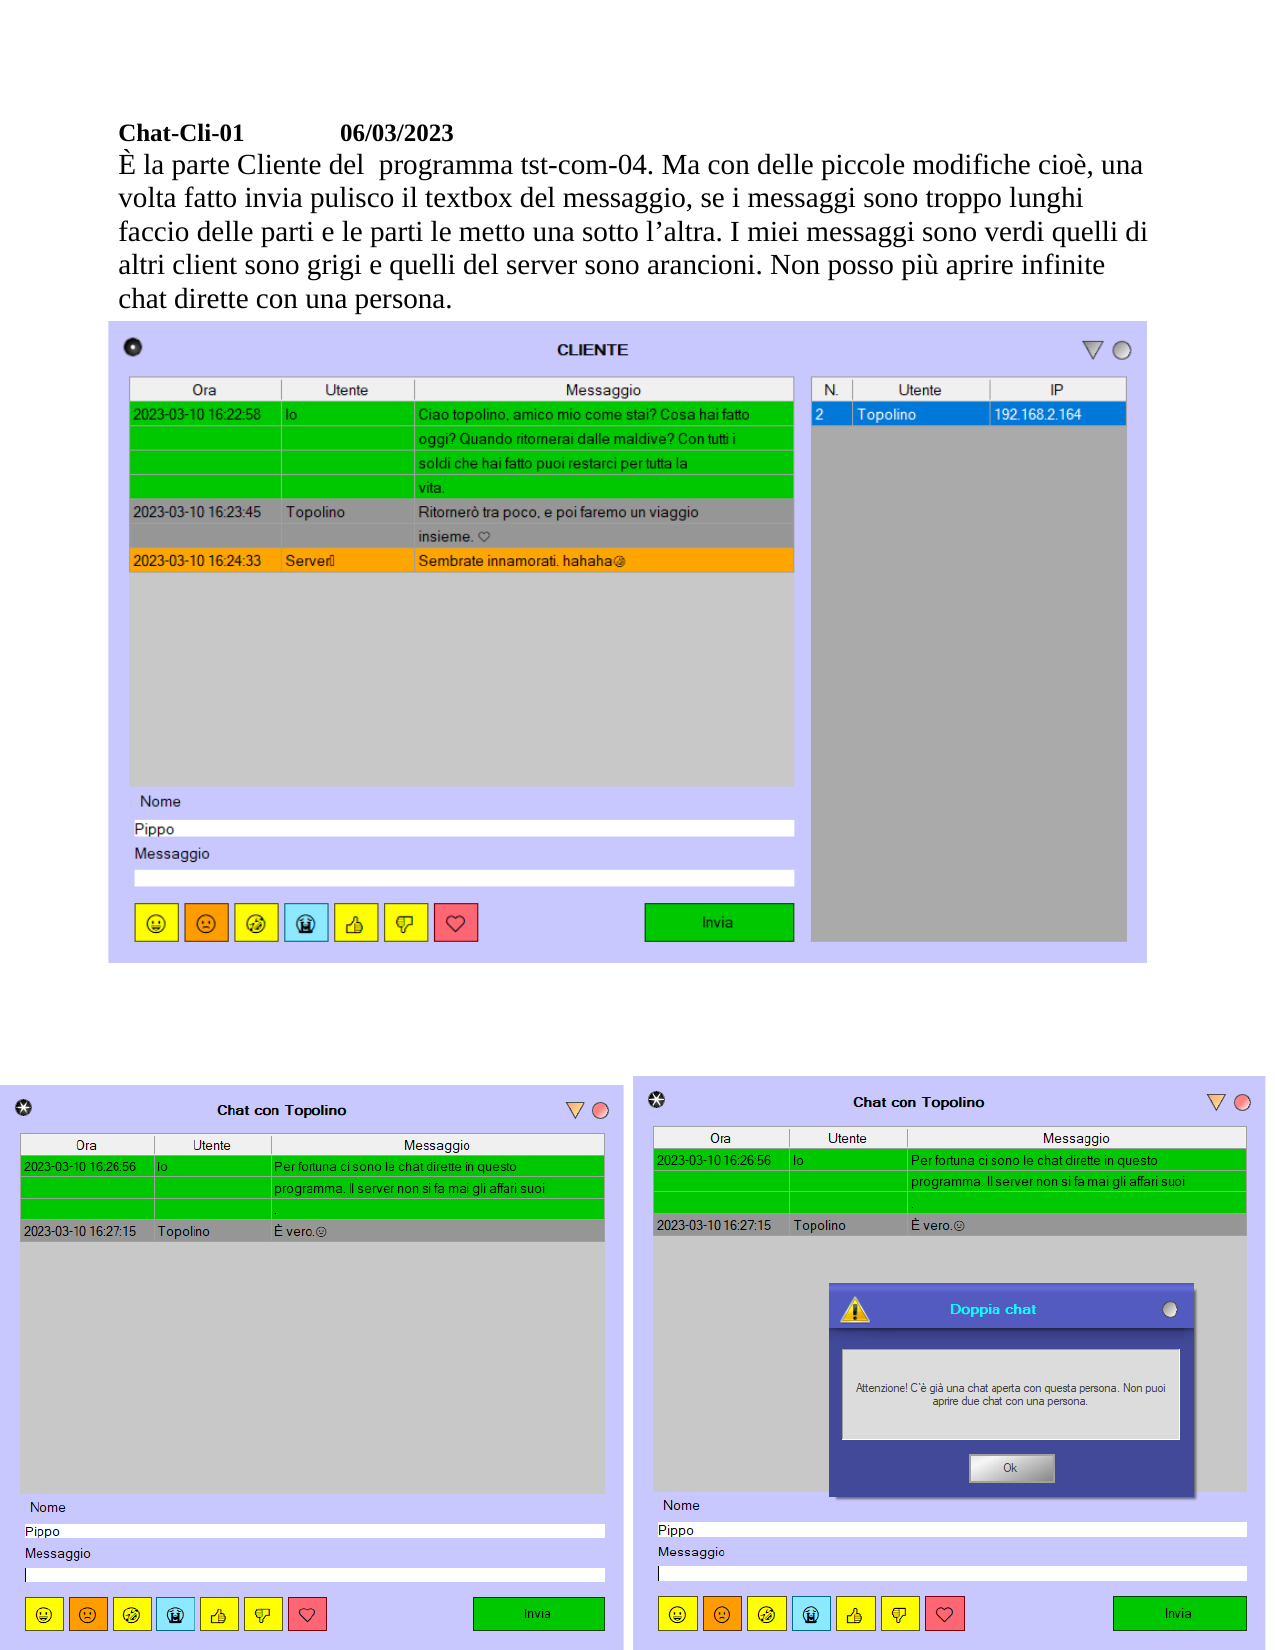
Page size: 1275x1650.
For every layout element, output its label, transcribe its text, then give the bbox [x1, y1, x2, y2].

picture [0, 1085, 624, 1650]
text Chat-Cli-01 06/03/2023 [118, 118, 1157, 147]
picture [633, 1076, 1266, 1650]
picture [108, 321, 1147, 963]
text È la parte Cliente del programma tst-com-04. Ma con delle piccole modifiche cioè, una volta fatto invia pulisco il textbox del messaggio, se i messaggi sono troppo lunghi faccio delle parti e le parti le metto una sotto l’altra. I miei messaggi sono verdi quelli di altri client sono grigi e quelli del server sono arancioni. Non posso più aprire infinite chat dirette con una persona. [118, 147, 1157, 314]
